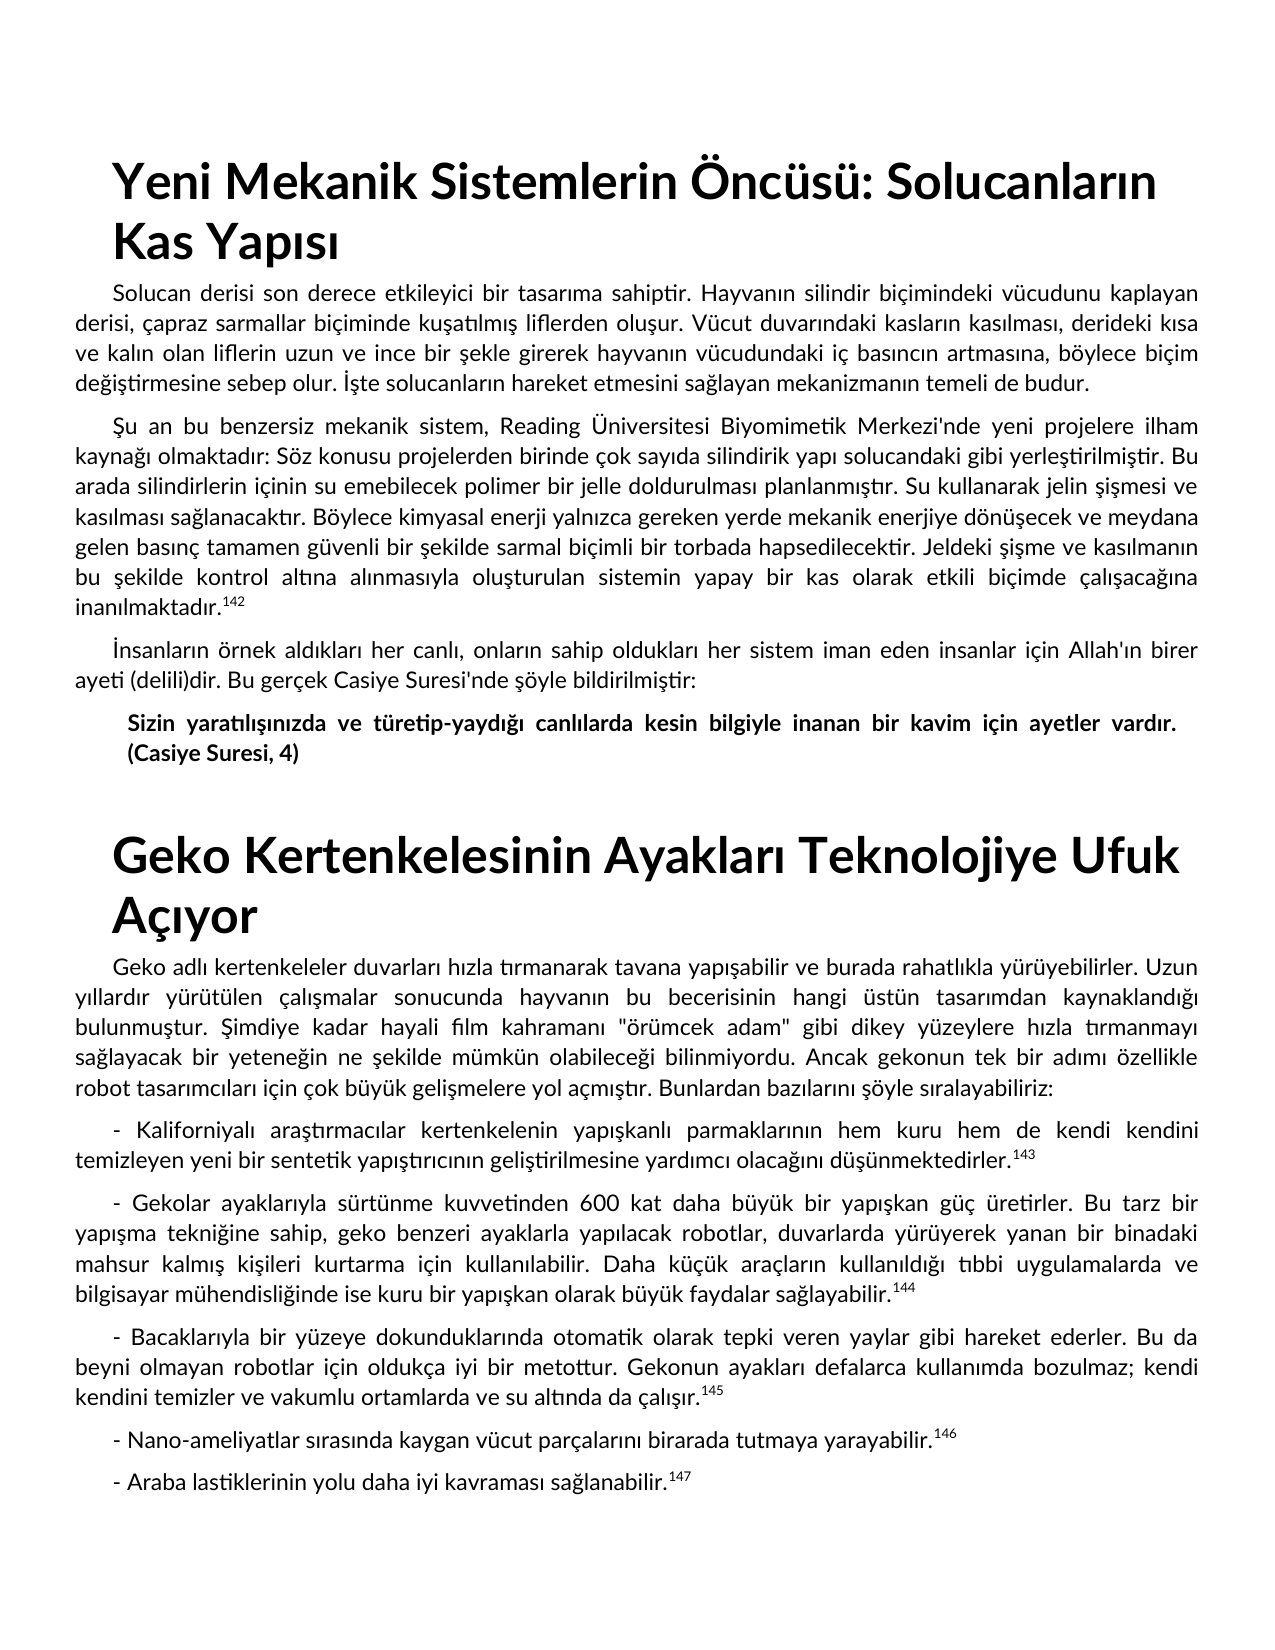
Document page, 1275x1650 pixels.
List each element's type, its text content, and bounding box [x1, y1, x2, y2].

text - Gekolar ayaklarıyla sürtünme kuvvetinden 600 kat daha büyük bir yapışkan güç üretirler. Bu tarz bir yapışma tekniğine sahip, geko benzeri ayaklarla yapılacak robotlar, duvarlarda yürüyerek yanan bir binadaki mahsur kalmış kişileri kurtarma için kullanılabilir. Daha küçük araçların kullanıldığı tıbbi uygulamalarda ve bilgisayar mühendisliğinde ise kuru bir yapışkan olarak büyük faydalar sağlayabilir.144 [75, 1189, 1200, 1307]
text Sizin yaratılışınızda ve türetip-yaydığı canlılarda kesin bilgiyle inanan bir kavim için ayetler vardır. (Casiye Suresi, 4) [127, 708, 1177, 766]
text - Kaliforniyalı araştırmacılar kertenkelenin yapışkanlı parmaklarının hem kuru hem de kendi kendini temizleyen yeni bir sentetik yapıştırıcının geliştirilmesine yardımcı olacağını düşünmektedirler.143 [75, 1116, 1200, 1174]
text - Araba lastiklerinin yolu daha iyi kavraması sağlanabilir.147 [75, 1468, 1200, 1496]
text - Bacaklarıyla bir yüzeye dokunduklarında otomatik olarak tepki veren yaylar gibi hareket ederler. Bu da beyni olmayan robotlar için oldukça iyi bir metottur. Gekonun ayakları defalarca kullanımda bozulmaz; kendi kendini temizler ve vakumlu ortamlarda ve su altında da çalışır.145 [75, 1322, 1200, 1410]
text - Nano-ameliyatlar sırasında kaygan vücut parçalarını birarada tutmaya yarayabilir.146 [75, 1425, 1200, 1453]
text İnsanların örnek aldıkları her canlı, onların sahip oldukları her sistem iman eden insanlar için Allah'ın birer ayeti (delili)dir. Bu gerçek Casiye Suresi'nde şöyle bildirilmiştir: [75, 636, 1200, 693]
text Solucan derisi son derece etkileyici bir tasarıma sahiptir. Hayvanın silindir biçimindeki vücudunu kaplayan derisi, çapraz sarmallar biçiminde kuşatılmış liflerden oluşur. Vücut duvarındaki kasların kasılması, derideki kısa ve kalın olan liflerin uzun ve ince bir şekle girerek hayvanın vücudundaki iç basıncın artmasına, böylece biçim değiştirmesine sebep olur. İşte solucanların hareket etmesini sağlayan mekanizmanın temeli de budur. [75, 278, 1200, 396]
subtitle Yeni Mekanik Sistemlerin Öncüsü: Solucanların Kas Yapısı [112, 150, 1200, 270]
text Şu an bu benzersiz mekanik sistem, Reading Üniversitesi Biyomimetik Merkezi'nde yeni projelere ilham kaynağı olmaktadır: Söz konusu projelerden birinde çok sayıda silindirik yapı solucandaki gibi yerleştirilmiştir. Bu arada silindirlerin içinin su emebilecek polimer bir jelle doldurulması planlanmıştır. Su kullanarak jelin şişmesi ve kasılması sağlanacaktır. Böylece kimyasal enerji yalnızca gereken yerde mekanik enerjiye dönüşecek ve meydana gelen basınç tamamen güvenli bir şekilde sarmal biçimli bir torbada hapsedilecektir. Jeldeki şişme ve kasılmanın bu şekilde kontrol altına alınmasıyla oluşturulan sistemin yapay bir kas olarak etkili biçimde çalışacağına inanılmaktadır.142 [75, 412, 1200, 620]
text Geko adlı kertenkeleler duvarları hızla tırmanarak tavana yapışabilir ve burada rahatlıkla yürüyebilirler. Uzun yıllardır yürütülen çalışmalar sonucunda hayvanın bu becerisinin hangi üstün tasarımdan kaynaklandığı bulunmuştur. Şimdiye kadar hayali film kahramanı "örümcek adam" gibi dikey yüzeylere hızla tırmanmayı sağlayacak bir yeteneğin ne şekilde mümkün olabileceği bilinmiyordu. Ancak gekonun tek bir adımı özellikle robot tasarımcıları için çok büyük gelişmelere yol açmıştır. Bunlardan bazılarını şöyle sıralayabiliriz: [75, 952, 1200, 1101]
subtitle Geko Kertenkelesinin Ayakları Teknolojiye Ufuk Açıyor [112, 824, 1200, 944]
